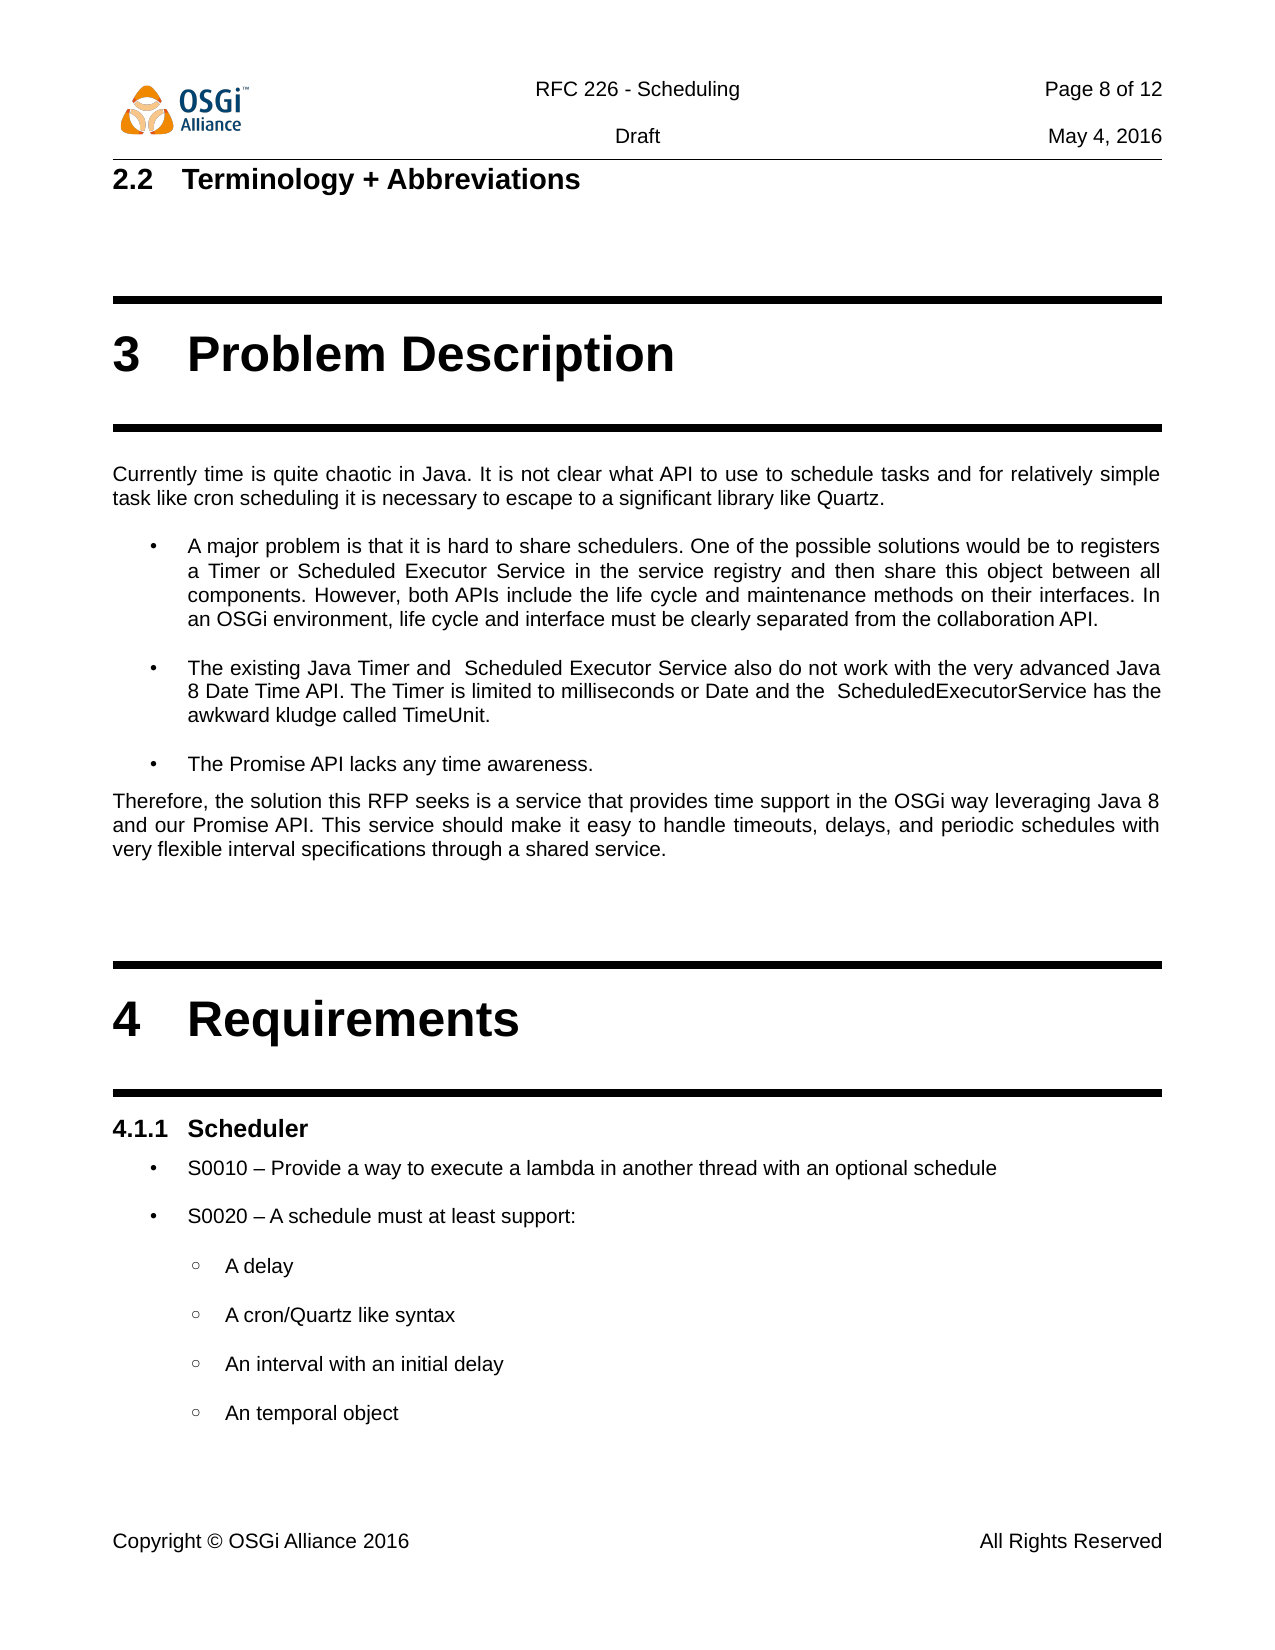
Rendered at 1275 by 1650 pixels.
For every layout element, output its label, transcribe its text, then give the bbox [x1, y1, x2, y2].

list Temporal Adjuster based [187, 1445, 1162, 1469]
list An interval with an initial delay [187, 1347, 1162, 1371]
text Currently time is quite chaotic in Java. It is not clear what API to use to schedule tasks and for relatively simple task like cron scheduling it is necessary to escape to a significant library like Quartz. [112, 461, 1162, 509]
text Therefore, the solution this RFP seeks is a service that provides time support in the OSGi way leveraging Java 8 and our Promise API. This service should make it easy to handle timeouts, delays, and periodic schedules with very flexible interval specifications through a shared service. [112, 789, 1162, 861]
subtitle Problem Description [112, 297, 1162, 432]
subtitle Requirements [112, 962, 1162, 1097]
list An temporal object [187, 1396, 1162, 1420]
list S0010 – Provide a way to execute a lambda in another thread with an optional schedule [150, 1151, 1162, 1174]
list A cron/Quartz like syntax [187, 1298, 1162, 1322]
list A major problem is that it is hard to share schedulers. One of the possible solutions would be to registers a Timer or Scheduled Executor Service in the service registry and then share this object between all components. However, both APIs include the life cycle and maintenance methods on their interfaces. In an OSGi environment, life cycle and interface must be clearly separated from the collaboration API. [150, 534, 1162, 630]
picture [113, 78, 257, 142]
list S0020 – A schedule must at least support: [150, 1199, 1162, 1224]
list The existing Java Timer and Scheduled Executor Service also do not work with the very advanced Java 8 Date Time API. The Timer is limited to milliseconds or Date and the ScheduledExecutorService has the awkward kludge called TimeUnit. [150, 655, 1162, 727]
subtitle Scheduler [112, 1114, 1162, 1138]
list A delay [187, 1249, 1162, 1273]
subtitle Terminology + Abbreviations [112, 160, 1162, 196]
list The Promise API lacks any time awareness. [150, 752, 1162, 776]
